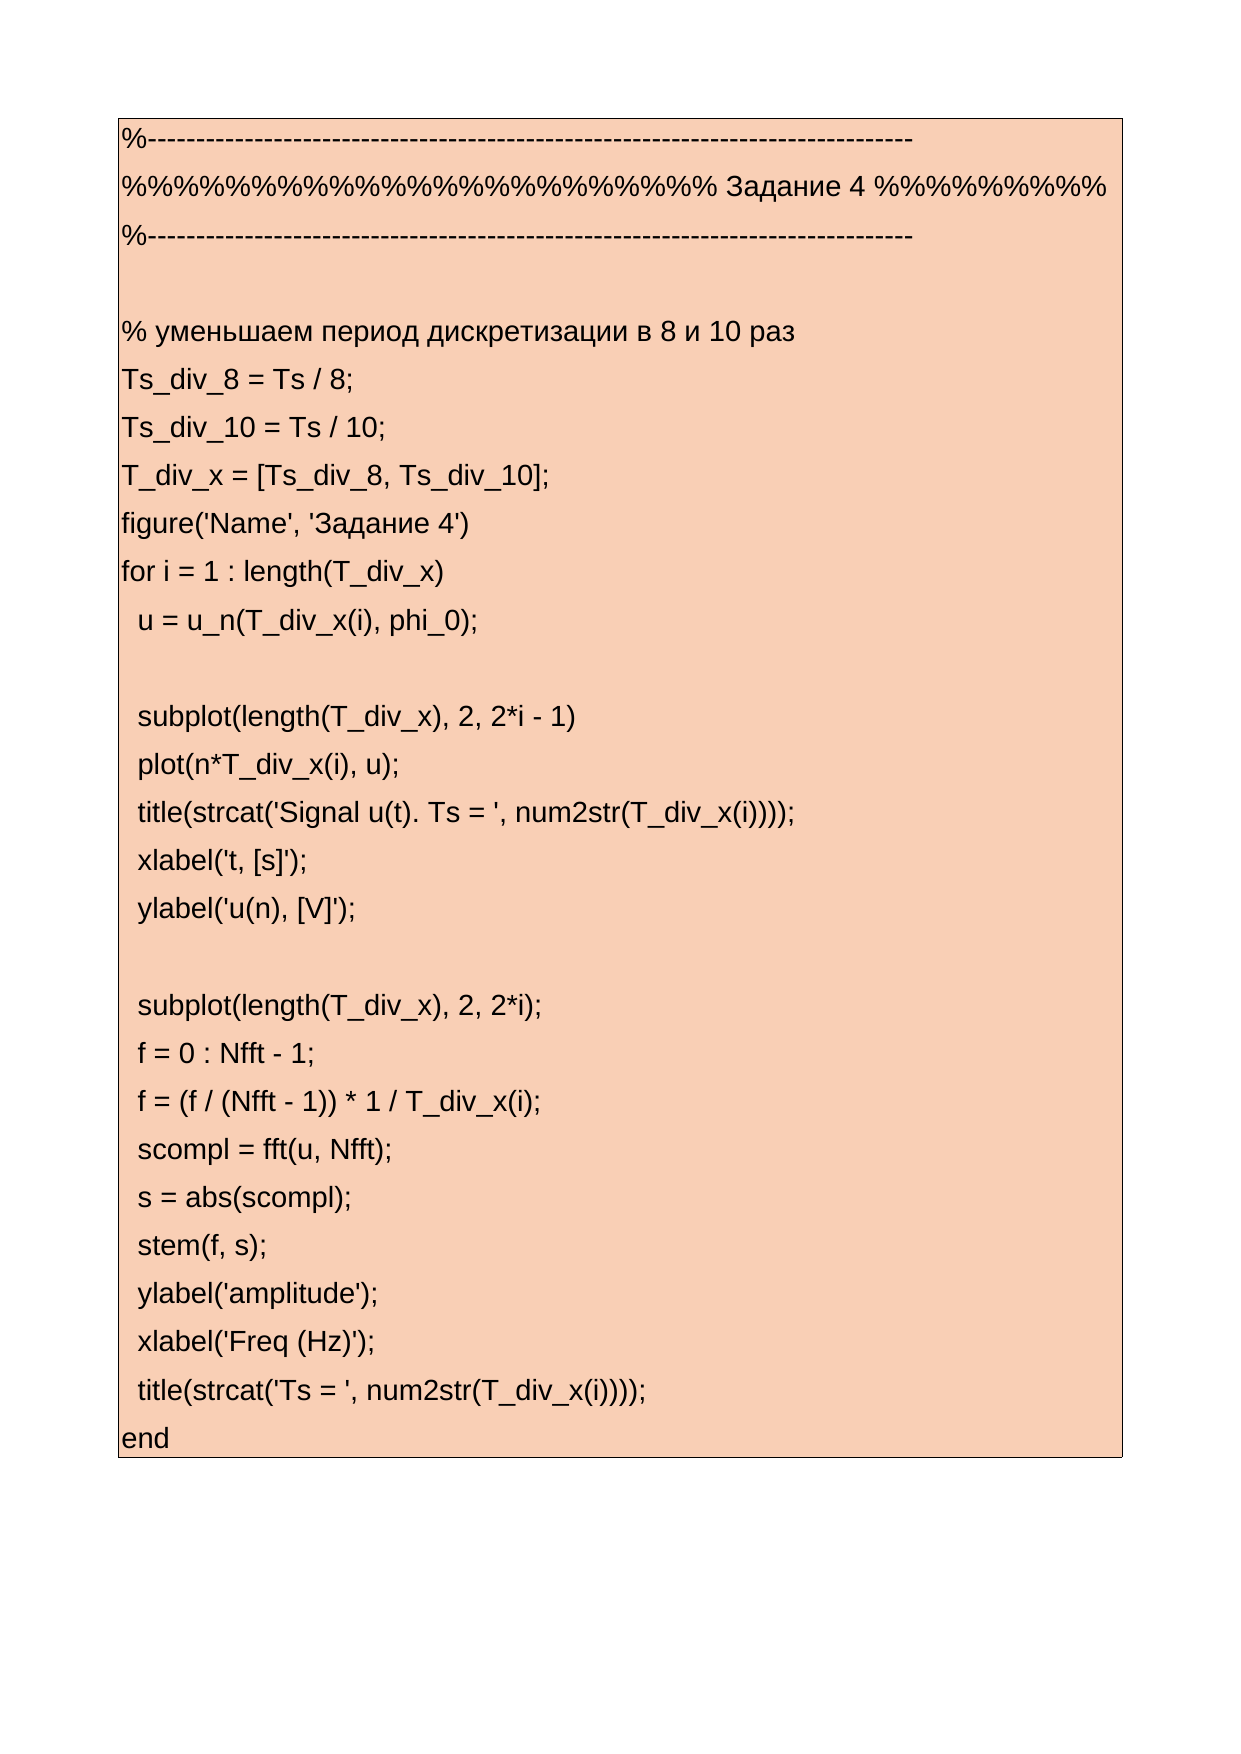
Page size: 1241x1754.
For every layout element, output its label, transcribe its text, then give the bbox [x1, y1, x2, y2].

text scompl = fft(u, Nfft); [119, 1129, 1122, 1165]
text stem(f, s); [119, 1225, 1122, 1262]
text f = (f / (Nfft - 1)) * 1 / T_div_x(i); [119, 1081, 1122, 1117]
text subplot(length(T_div_x), 2, 2*i); [119, 984, 1122, 1021]
text subplot(length(T_div_x), 2, 2*i - 1) [119, 696, 1122, 732]
text % уменьшаем период дискретизации в 8 и 10 раз [119, 311, 1122, 347]
text plot(n*T_div_x(i), u); [119, 744, 1122, 780]
text title(strcat('Signal u(t). Ts = ', num2str(T_div_x(i)))); [119, 792, 1122, 828]
text for i = 1 : length(T_div_x) [119, 551, 1122, 588]
text end [119, 1417, 1122, 1457]
text Ts_div_8 = Ts / 8; [119, 359, 1122, 395]
text xlabel('t, [s]'); [119, 840, 1122, 877]
text ylabel('amplitude'); [119, 1273, 1122, 1310]
text Ts_div_10 = Ts / 10; [119, 407, 1122, 443]
text %------------------------------------------------------------------------------- [119, 214, 1122, 251]
text T_div_x = [Ts_div_8, Ts_div_10]; [119, 455, 1122, 492]
text %%%%%%%%%%%%%%%%%%%%%%% Задание 4 %%%%%%%%% [119, 166, 1122, 203]
text f = 0 : Nfft - 1; [119, 1032, 1122, 1069]
text u = u_n(T_div_x(i), phi_0); [119, 599, 1122, 636]
text %------------------------------------------------------------------------------- [119, 119, 1122, 155]
text xlabel('Freq (Hz)'); [119, 1321, 1122, 1358]
text figure('Name', 'Задание 4') [119, 503, 1122, 540]
text ylabel('u(n), [V]'); [119, 888, 1122, 925]
text s = abs(scompl); [119, 1177, 1122, 1213]
text title(strcat('Ts = ', num2str(T_div_x(i)))); [119, 1369, 1122, 1406]
